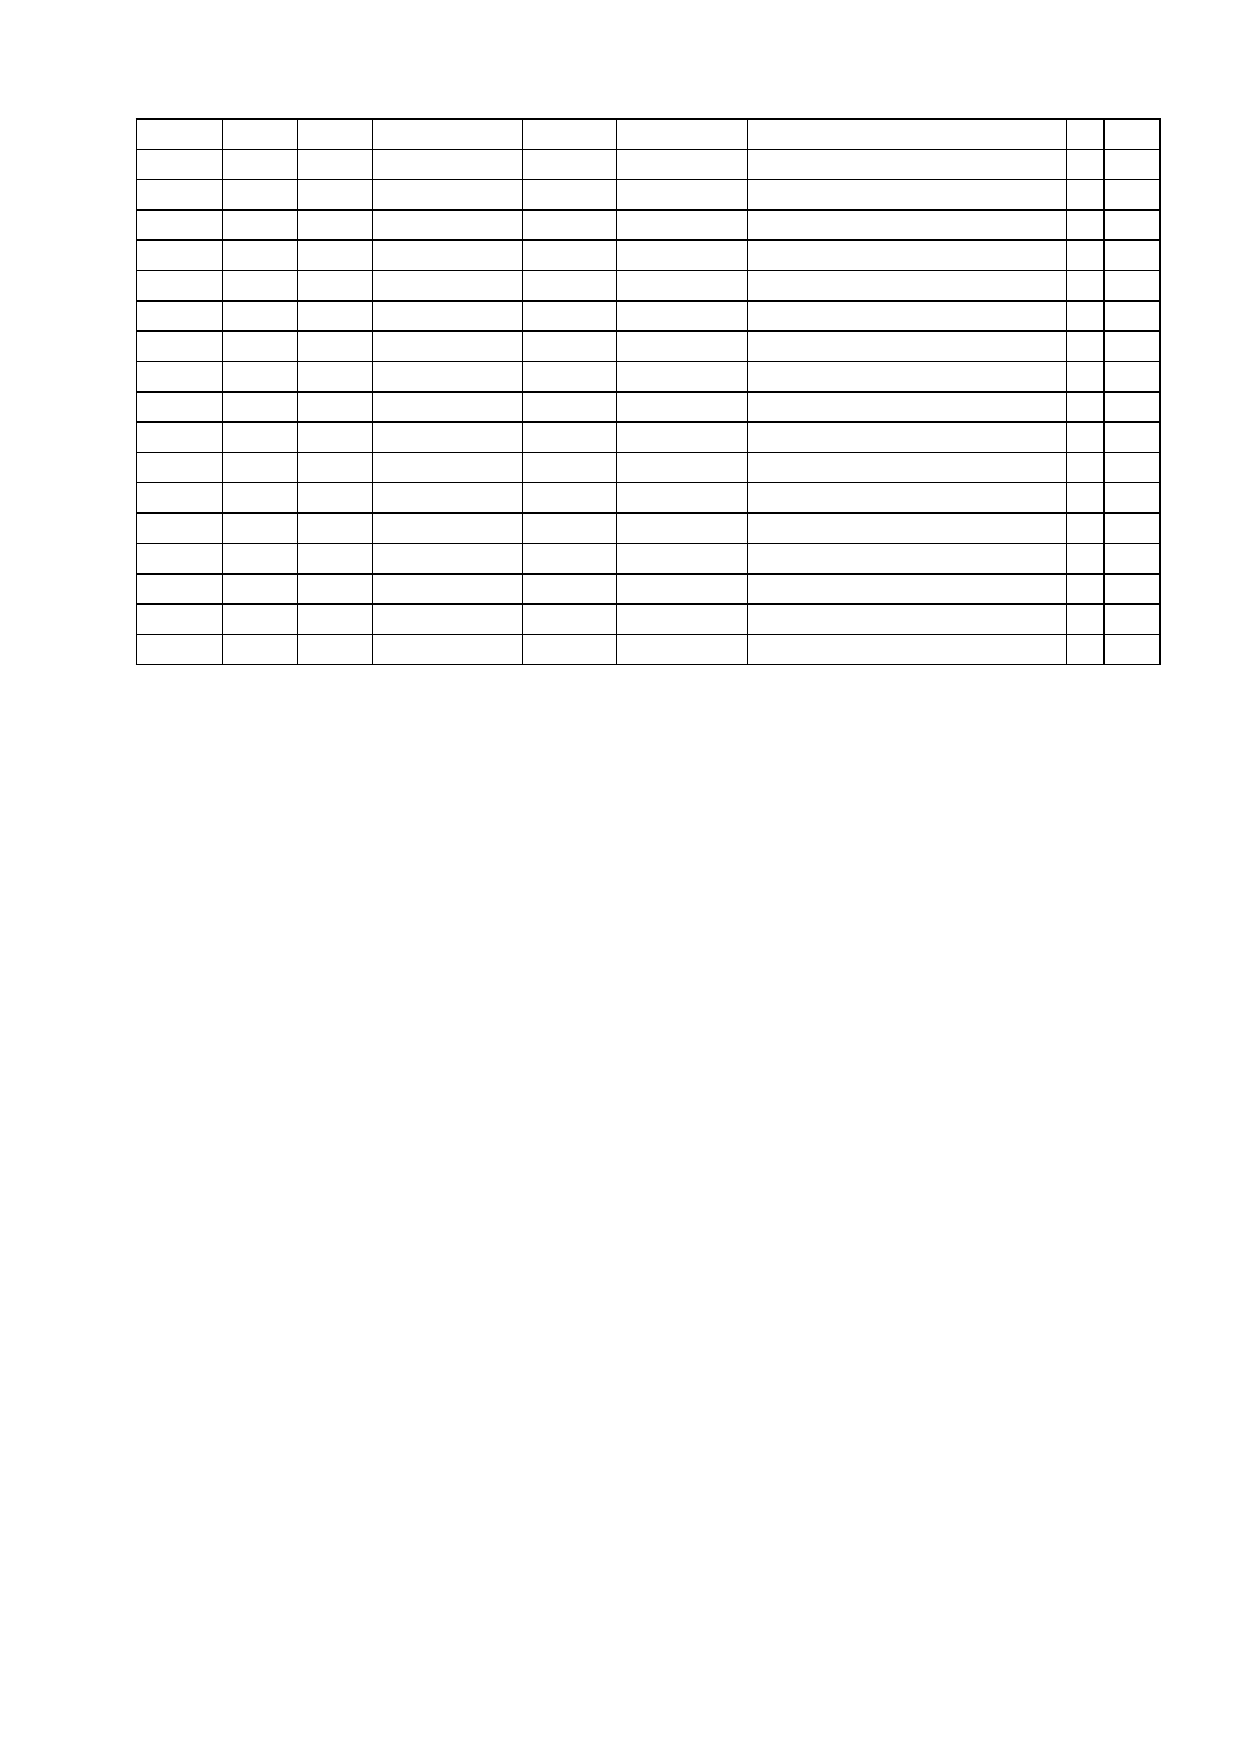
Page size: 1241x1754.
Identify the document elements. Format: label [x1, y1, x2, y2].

table_cell [617, 453, 747, 482]
table_cell [373, 271, 522, 300]
table_cell [617, 423, 747, 452]
table_cell [617, 483, 747, 512]
table_cell [1067, 332, 1103, 361]
table_cell [1067, 241, 1103, 270]
table_cell [298, 575, 372, 603]
table_cell [137, 575, 222, 603]
table_cell [1067, 453, 1103, 482]
table_cell [137, 302, 222, 330]
table_cell [617, 544, 747, 573]
table_cell [1105, 120, 1159, 148]
table_cell [1105, 211, 1159, 239]
table_cell [523, 423, 616, 452]
table_cell [1067, 120, 1103, 148]
table_cell [748, 271, 1066, 300]
table_cell [748, 362, 1066, 391]
table_cell [617, 120, 747, 148]
table_cell [137, 120, 222, 148]
table_cell [748, 605, 1066, 633]
table_cell [298, 211, 372, 239]
table_cell [373, 362, 522, 391]
table_cell [1067, 544, 1103, 573]
table_cell [1067, 635, 1103, 664]
table_cell [523, 483, 616, 512]
table_cell [1067, 211, 1103, 239]
table_cell [373, 332, 522, 361]
table_cell [748, 332, 1066, 361]
table_cell [1105, 241, 1159, 270]
table_cell [523, 332, 616, 361]
table_cell [748, 453, 1066, 482]
table_cell [1105, 605, 1159, 633]
table_cell [223, 150, 297, 179]
table_cell [1105, 544, 1159, 573]
table_cell [1067, 483, 1103, 512]
table_cell [223, 393, 297, 421]
table_cell [373, 514, 522, 542]
table_cell [223, 332, 297, 361]
table_cell [1105, 302, 1159, 330]
table_cell [523, 180, 616, 209]
table_cell [137, 635, 222, 664]
table_cell [748, 120, 1066, 148]
table_cell [373, 180, 522, 209]
table_cell [617, 241, 747, 270]
table_cell [298, 605, 372, 633]
table_cell [373, 575, 522, 603]
table_cell [523, 575, 616, 603]
table_cell [1067, 393, 1103, 421]
table_cell [1105, 362, 1159, 391]
table_cell [1105, 423, 1159, 452]
table_cell [617, 635, 747, 664]
table_cell [373, 150, 522, 179]
table_cell [298, 635, 372, 664]
table_cell [137, 271, 222, 300]
table_cell [617, 302, 747, 330]
table_cell [137, 423, 222, 452]
table_cell [298, 483, 372, 512]
table_cell [1067, 423, 1103, 452]
table_cell [373, 453, 522, 482]
table_cell [373, 302, 522, 330]
table_cell [373, 241, 522, 270]
table_cell [223, 120, 297, 148]
table_cell [617, 150, 747, 179]
table_cell [298, 423, 372, 452]
table_cell [298, 150, 372, 179]
table_cell [298, 271, 372, 300]
table_cell [137, 332, 222, 361]
table_cell [523, 150, 616, 179]
table_cell [137, 514, 222, 542]
table_cell [1105, 483, 1159, 512]
table_cell [617, 180, 747, 209]
table_cell [223, 180, 297, 209]
table_cell [373, 544, 522, 573]
table_cell [523, 271, 616, 300]
table_cell [1067, 514, 1103, 542]
table_cell [617, 211, 747, 239]
table_cell [373, 605, 522, 633]
table_cell [748, 393, 1066, 421]
table_cell [223, 271, 297, 300]
table_cell [748, 150, 1066, 179]
table_cell [223, 483, 297, 512]
table_cell [1105, 453, 1159, 482]
table_cell [298, 302, 372, 330]
table_cell [137, 241, 222, 270]
table_cell [137, 180, 222, 209]
table_cell [373, 211, 522, 239]
table_cell [523, 635, 616, 664]
table_cell [748, 514, 1066, 542]
table_cell [298, 362, 372, 391]
table_cell [137, 483, 222, 512]
table_cell [523, 362, 616, 391]
table_cell [1067, 150, 1103, 179]
table_cell [298, 332, 372, 361]
table_cell [1105, 393, 1159, 421]
table_cell [373, 635, 522, 664]
table_cell [617, 605, 747, 633]
table_cell [223, 362, 297, 391]
table_cell [137, 544, 222, 573]
table_cell [1105, 575, 1159, 603]
table_cell [223, 211, 297, 239]
table_cell [748, 180, 1066, 209]
table_cell [223, 514, 297, 542]
table_cell [523, 453, 616, 482]
table_cell [1105, 271, 1159, 300]
table_cell [298, 453, 372, 482]
table_cell [223, 575, 297, 603]
table_cell [748, 483, 1066, 512]
table_cell [523, 605, 616, 633]
table_cell [298, 544, 372, 573]
table_cell [298, 180, 372, 209]
table_cell [748, 211, 1066, 239]
table_cell [617, 393, 747, 421]
table_cell [223, 605, 297, 633]
table_cell [748, 635, 1066, 664]
table_cell [137, 393, 222, 421]
table_cell [1067, 575, 1103, 603]
table_cell [223, 241, 297, 270]
table_cell [1067, 180, 1103, 209]
table_cell [1105, 514, 1159, 542]
table_cell [617, 332, 747, 361]
table_cell [748, 423, 1066, 452]
table_cell [137, 211, 222, 239]
table_cell [1067, 302, 1103, 330]
table_cell [223, 453, 297, 482]
table_cell [223, 635, 297, 664]
table_cell [1105, 180, 1159, 209]
table_cell [1067, 271, 1103, 300]
table_cell [523, 393, 616, 421]
table_cell [373, 120, 522, 148]
table_cell [373, 393, 522, 421]
table_cell [223, 423, 297, 452]
table_cell [223, 544, 297, 573]
table_cell [523, 120, 616, 148]
table_cell [298, 120, 372, 148]
table_cell [1105, 635, 1159, 664]
table_cell [748, 544, 1066, 573]
table_cell [137, 453, 222, 482]
table_cell [523, 514, 616, 542]
table_cell [1067, 362, 1103, 391]
table_cell [137, 150, 222, 179]
table_cell [298, 241, 372, 270]
table_cell [1105, 332, 1159, 361]
table_cell [137, 605, 222, 633]
table_cell [523, 302, 616, 330]
table_cell [523, 241, 616, 270]
table_cell [137, 362, 222, 391]
table_cell [748, 302, 1066, 330]
table_cell [1067, 605, 1103, 633]
table_cell [298, 514, 372, 542]
table_cell [1105, 150, 1159, 179]
table_cell [617, 575, 747, 603]
table_cell [373, 483, 522, 512]
table_cell [617, 271, 747, 300]
table_cell [617, 514, 747, 542]
table_cell [748, 575, 1066, 603]
table_cell [373, 423, 522, 452]
table_cell [617, 362, 747, 391]
table_cell [523, 211, 616, 239]
table_cell [223, 302, 297, 330]
table_cell [523, 544, 616, 573]
table_cell [748, 241, 1066, 270]
table_cell [298, 393, 372, 421]
